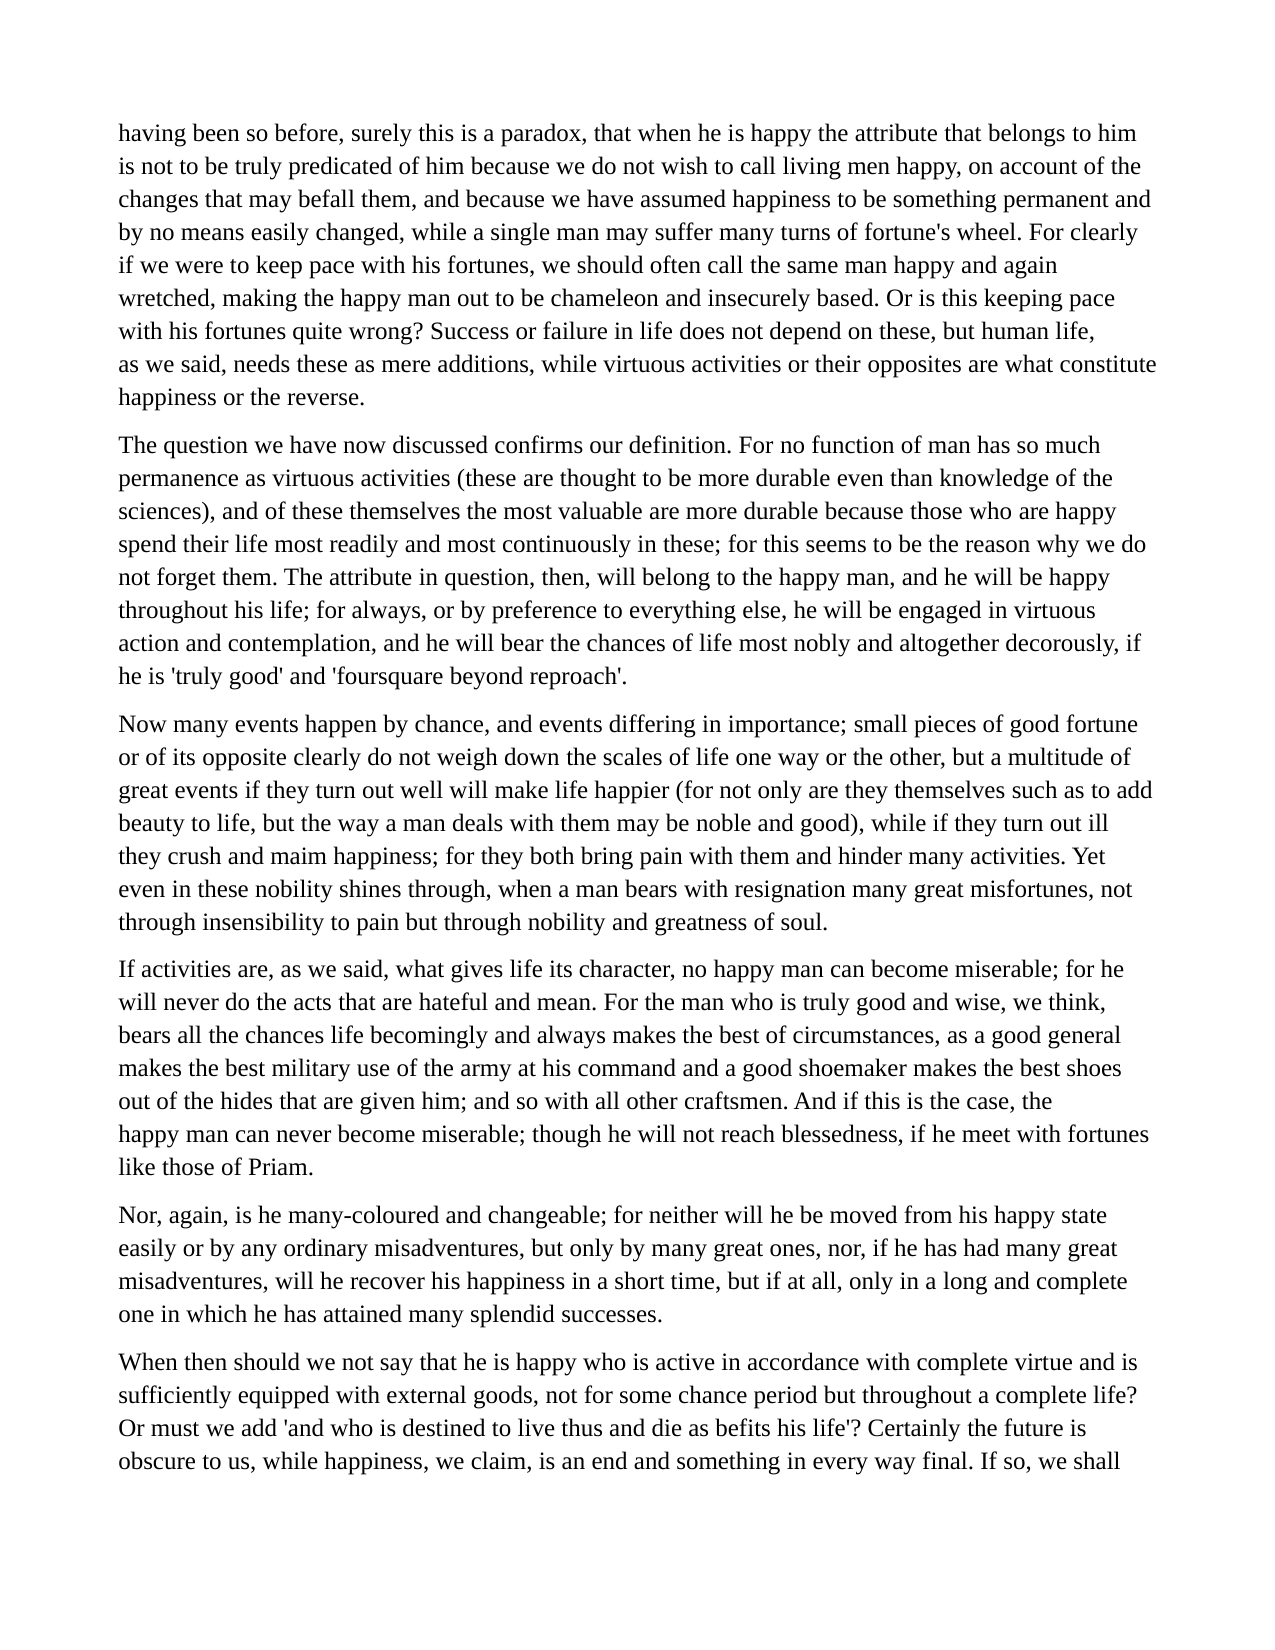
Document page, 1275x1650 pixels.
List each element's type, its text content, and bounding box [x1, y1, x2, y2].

text Nor, again, is he many-coloured and changeable; for neither will he be moved from his happy state easily or by any ordinary misadventures, but only by many great ones, nor, if he has had many great misadventures, will he recover his happiness in a short time, but if at all, only in a long and complete one in which he has attained many splendid successes. [118, 1200, 1157, 1328]
text If activities are, as we said, what gives life its character, no happy man can become miserable; for he will never do the acts that are hateful and mean. For the man who is truly good and wise, we think, bears all the chances life becomingly and always makes the best of circumstances, as a good general makes the best military use of the army at his command and a good shoemaker makes the best shoes out of the hides that are given him; and so with all other craftsmen. And if this is the case, the happy man can never become miserable; though he will not reach blessedness, if he meet with fortunes like those of Priam. [118, 954, 1157, 1181]
text Now many events happen by chance, and events differing in importance; small pieces of good fortune or of its opposite clearly do not weigh down the scales of life one way or the other, but a multitude of great events if they turn out well will make life happier (for not only are they themselves such as to add beauty to life, but the way a man deals with them may be noble and good), while if they turn out ill they crush and maim happiness; for they both bring pain with them and hinder many activities. Yet even in these nobility shines through, when a man bears with resignation many great misfortunes, not through insensibility to pain but through nobility and greatness of soul. [118, 709, 1157, 936]
text The question we have now discussed confirms our definition. For no function of man has so much permanence as virtuous activities (these are thought to be more durable even than knowledge of the sciences), and of these themselves the most valuable are more durable because those who are happy spend their life most readily and most continuously in these; for this seems to be the reason why we do not forget them. The attribute in question, then, will belong to the happy man, and he will be happy throughout his life; for always, or by preference to everything else, he will be engaged in virtuous action and contemplation, and he will bear the chances of life most nobly and altogether decorously, if he is 'truly good' and 'foursquare beyond reproach'. [118, 430, 1157, 690]
text When then should we not say that he is happy who is active in accordance with complete virtue and is sufficiently equipped with external goods, not for some chance period but throughout a complete life? Or must we add 'and who is destined to live thus and die as befits his life'? Certainly the future is obscure to us, while happiness, we claim, is an end and something in every way final. If so, we shall [118, 1347, 1157, 1474]
text having been so before, surely this is a paradox, that when he is happy the attribute that belongs to him is not to be truly predicated of him because we do not wish to call living men happy, on account of the changes that may befall them, and because we have assumed happiness to be something permanent and by no means easily changed, while a single man may suffer many turns of fortune's wheel. For clearly if we were to keep pace with his fortunes, we should often call the same man happy and again wretched, making the happy man out to be chameleon and insecurely based. Or is this keeping pace with his fortunes quite wrong? Success or failure in life does not depend on these, but human life, as we said, needs these as mere additions, while virtuous activities or their opposites are what constitute happiness or the reverse. [118, 118, 1157, 411]
